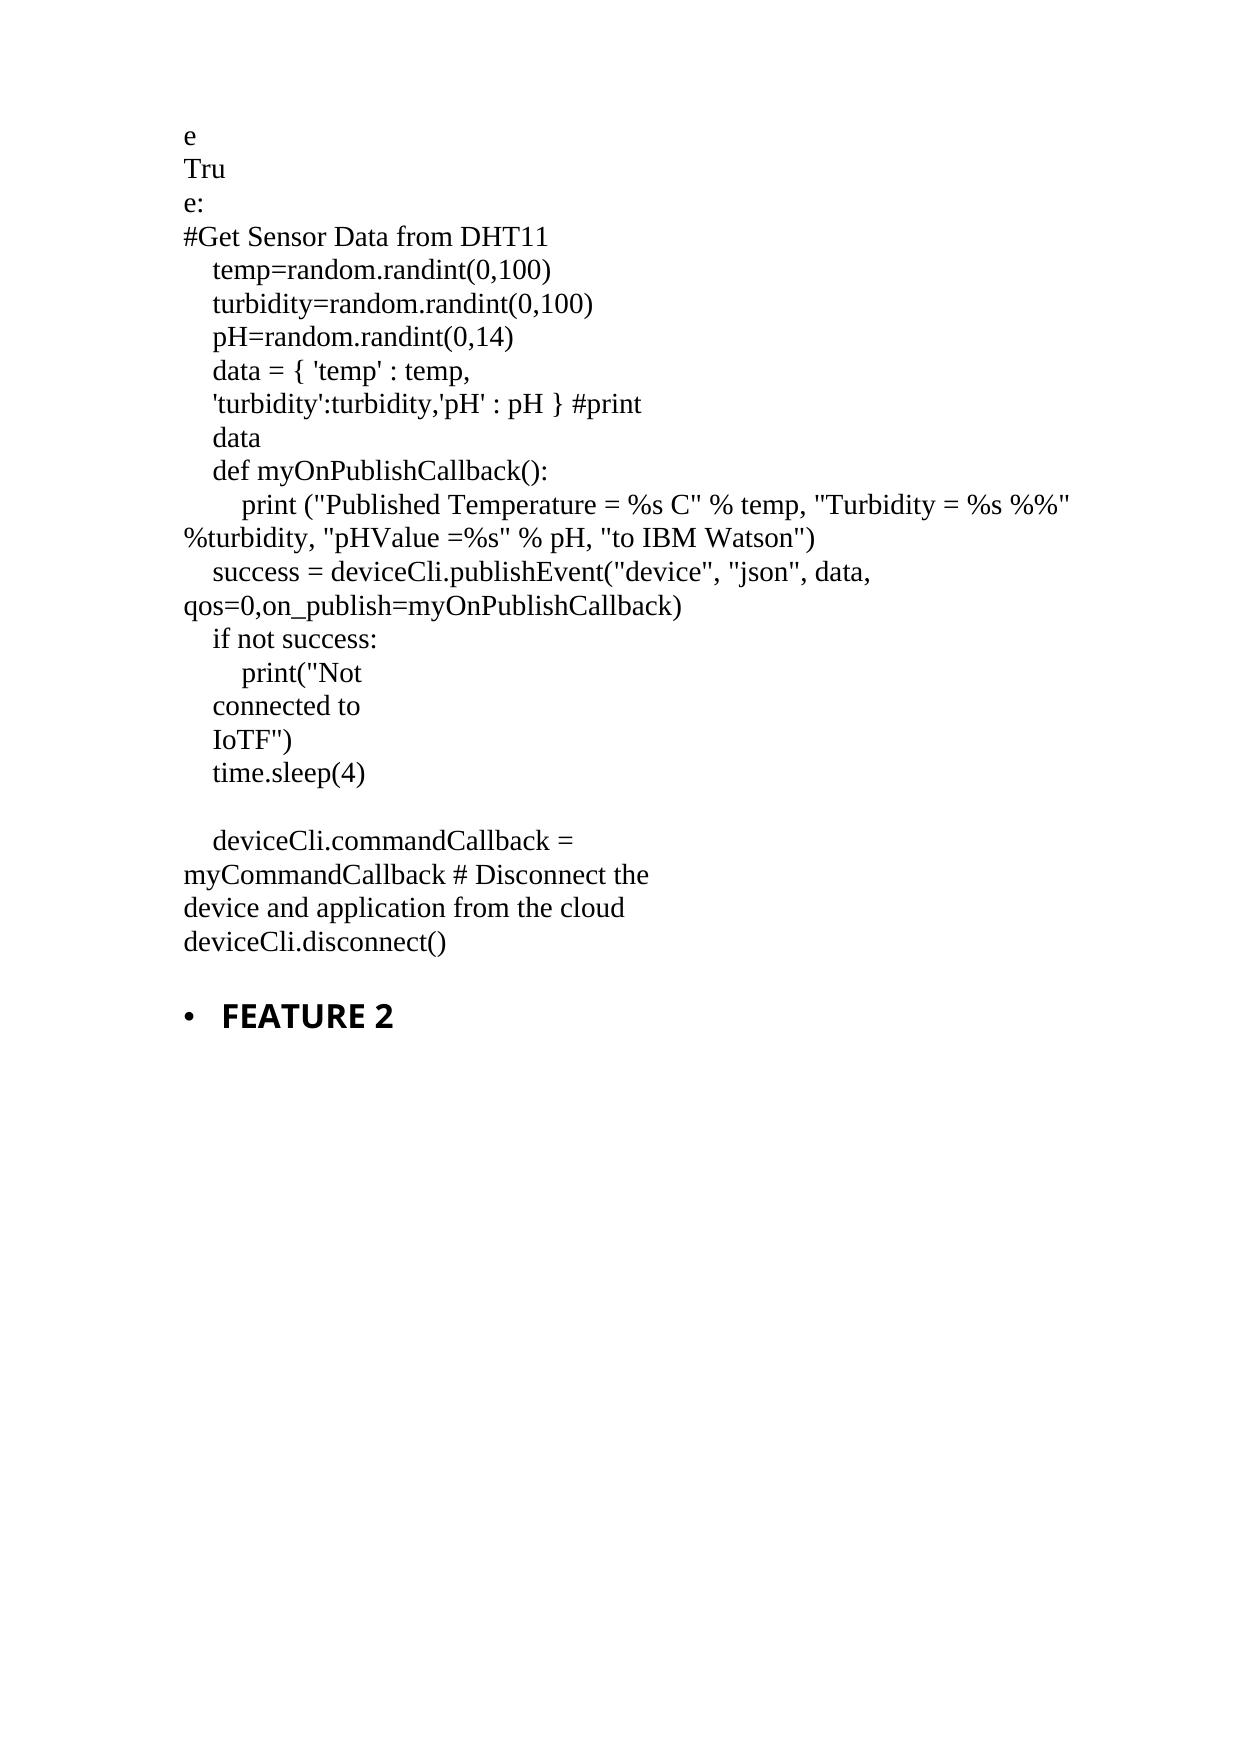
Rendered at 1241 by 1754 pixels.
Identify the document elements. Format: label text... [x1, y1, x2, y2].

text success = deviceCli.publishEvent("device", "json", data, qos=0,on_publish=myOnPublishCallback) [183, 554, 1122, 621]
text print("Not connected to IoTF") time.sleep(4) [212, 655, 431, 789]
text print ("Published Temperature = %s C" % temp, "Turbidity = %s %%" %turbidity, "pHValue =%s" % pH, "to IBM Watson") [183, 487, 1122, 554]
text deviceCli.commandCallback = myCommandCallback # Disconnect the device and application from the cloud deviceCli.disconnect() [183, 823, 677, 957]
text def myOnPublishCallback(): [212, 453, 1122, 487]
list FEATURE 2 [183, 993, 1122, 1039]
text data = { 'temp' : temp, 'turbidity':turbidity,'pH' : pH } #print data [212, 353, 677, 453]
text if not success: [212, 621, 1122, 655]
text #Get Sensor Data from DHT11 temp=random.randint(0,100) turbidity=random.randint(0,100) pH=random.randint(0,14) [183, 219, 677, 353]
text e True: [183, 118, 237, 219]
